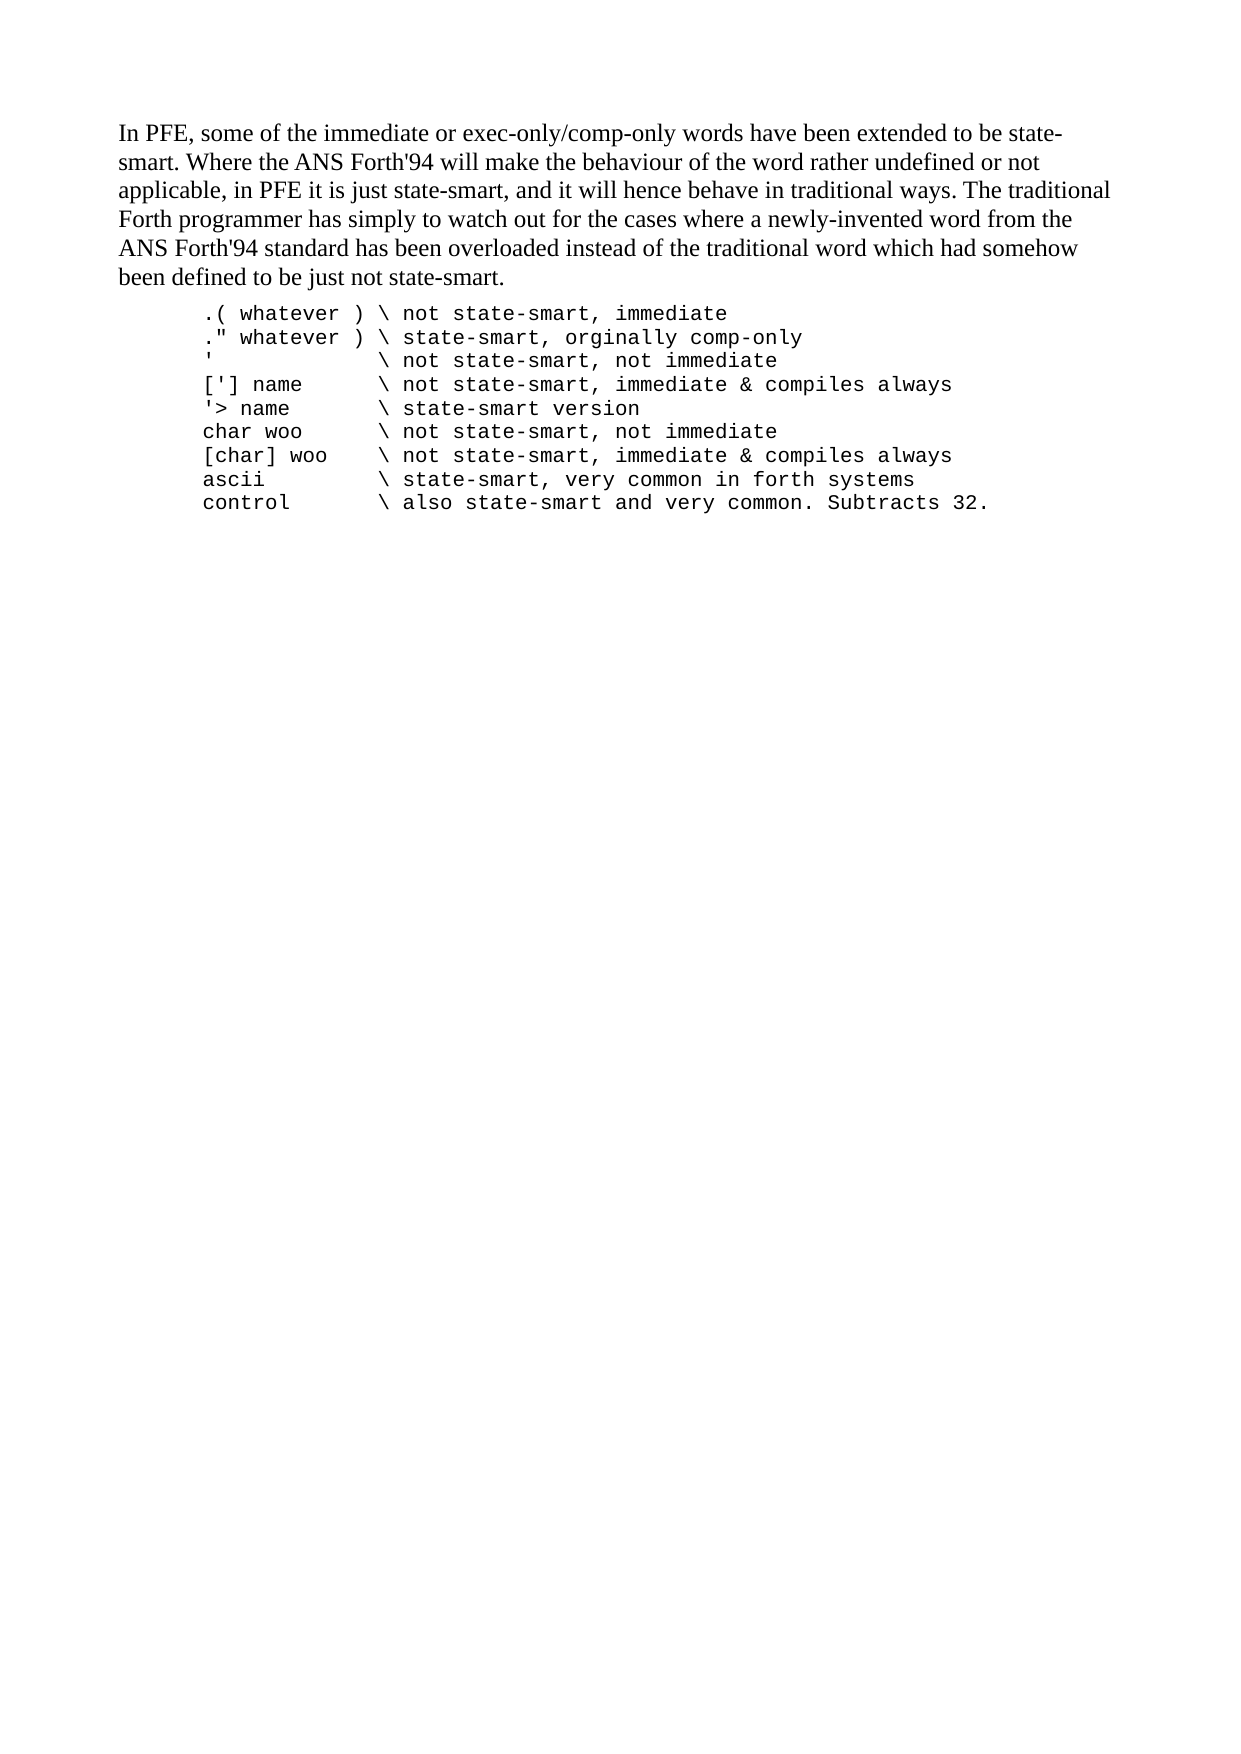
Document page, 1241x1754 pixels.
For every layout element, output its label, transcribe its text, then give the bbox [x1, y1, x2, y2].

text .( whatever ) \ not state-smart, immediate ." whatever ) \ state-smart, orginally comp-only ' \ not state-smart, not immediate ['] name \ not state-smart, immediate & compiles always '> name \ state-smart version char woo \ not state-smart, not immediate [char] woo \ not state-smart, immediate & compiles always ascii \ state-smart, very common in forth systems control \ also state-smart and very common. Subtracts 32. [177, 303, 1063, 516]
text In PFE, some of the immediate or exec-only/comp-only words have been extended to be state-smart. Where the ANS Forth'94 will make the behaviour of the word rather undefined or not applicable, in PFE it is just state-smart, and it will hence behave in traditional ways. The traditional Forth programmer has simply to watch out for the cases where a newly-invented word from the ANS Forth'94 standard has been overloaded instead of the traditional word which had somehow been defined to be just not state-smart. [118, 118, 1122, 291]
